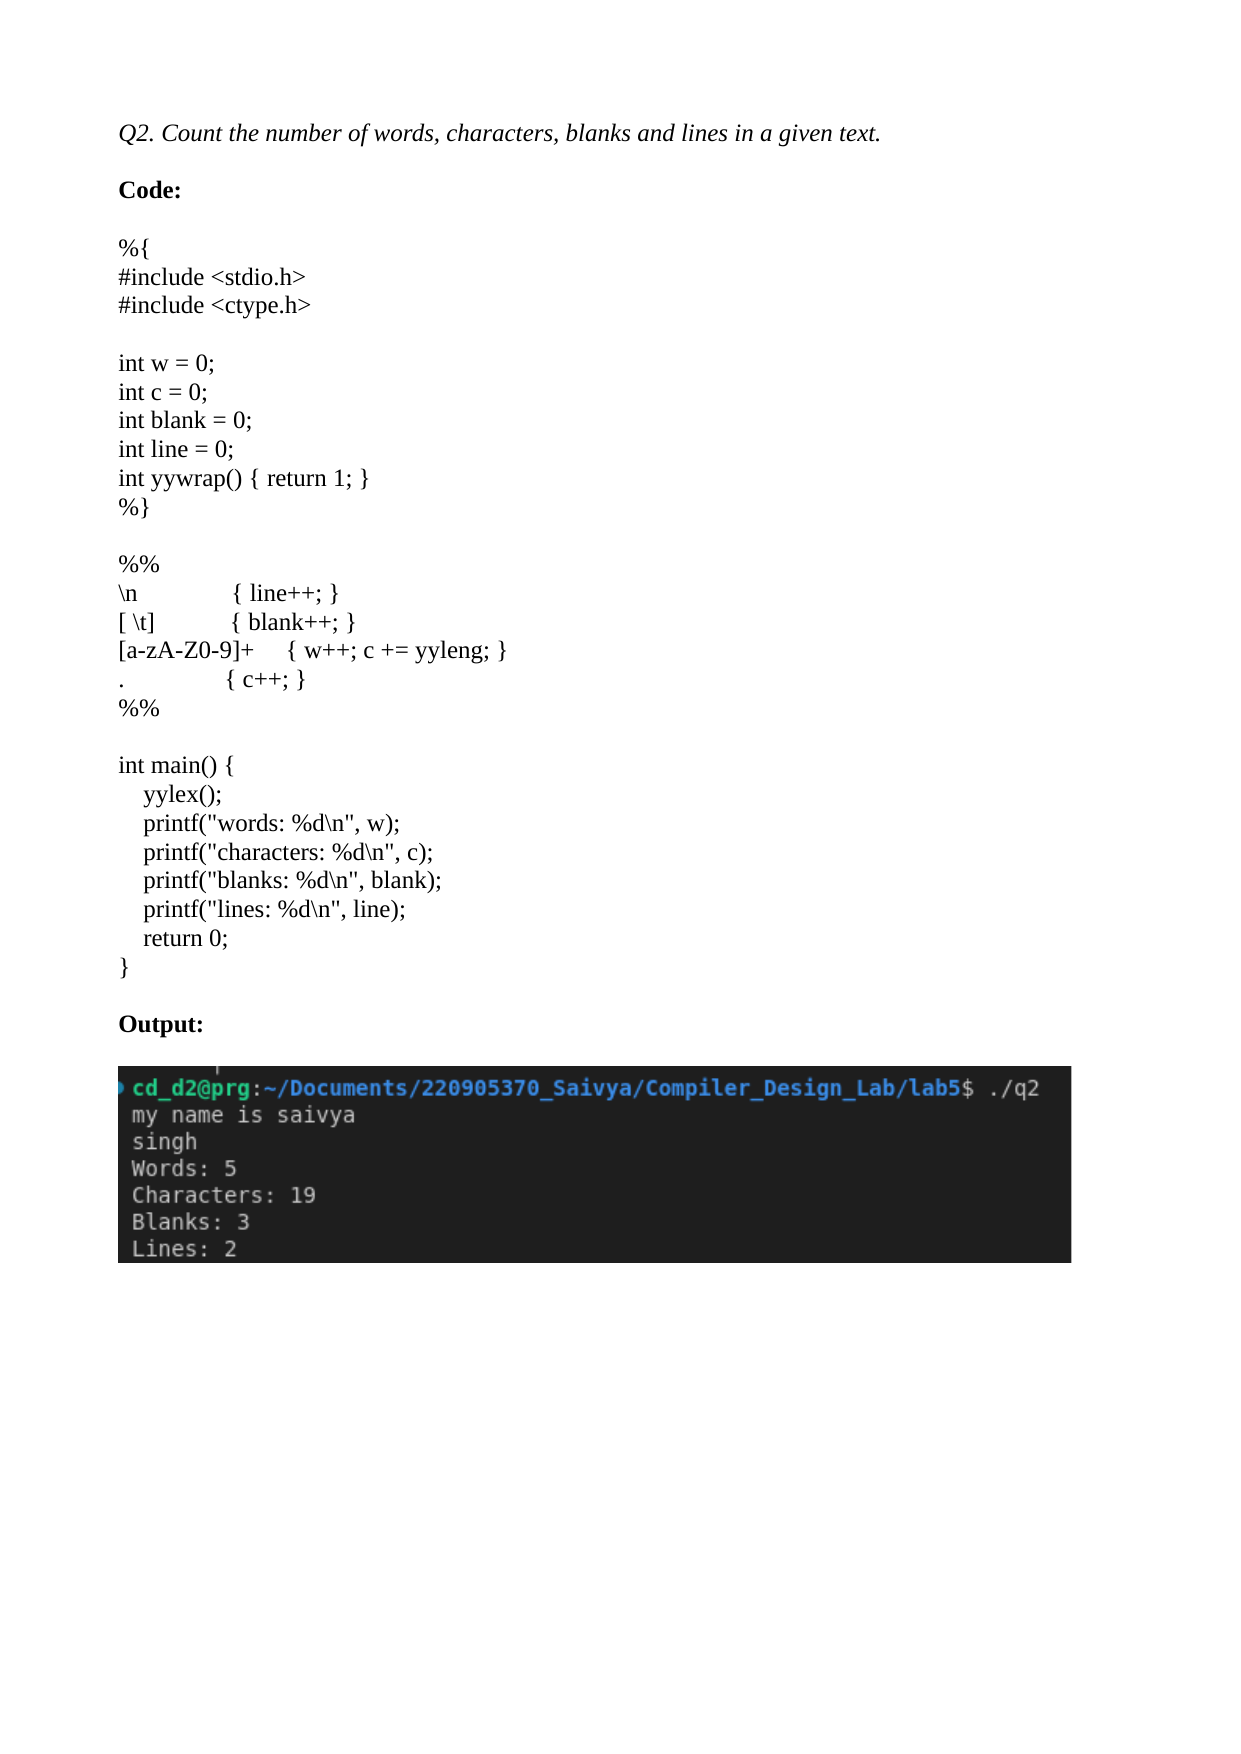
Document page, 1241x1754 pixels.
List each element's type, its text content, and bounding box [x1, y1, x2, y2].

text yylex(); [118, 779, 1122, 808]
text \n { line++; } [118, 578, 1122, 607]
text #include <ctype.h> [118, 291, 1122, 319]
text %{ [118, 233, 1122, 262]
text [ \t] { blank++; } [118, 607, 1122, 636]
text printf("blanks: %d\n", blank); [118, 866, 1122, 894]
text int blank = 0; [118, 406, 1122, 434]
text [a-zA-Z0-9]+ { w++; c += yyleng; } [118, 636, 1122, 664]
text int main() { [118, 751, 1122, 779]
text Code: [118, 176, 1122, 204]
text printf("lines: %d\n", line); [118, 894, 1122, 923]
text #include <stdio.h> [118, 262, 1122, 291]
text int yywrap() { return 1; } [118, 463, 1122, 492]
text Q2. Count the number of words, characters, blanks and lines in a given text. [118, 118, 1122, 147]
text %% [118, 693, 1122, 722]
text %% [118, 549, 1122, 578]
text . { c++; } [118, 664, 1122, 693]
text int c = 0; [118, 377, 1122, 406]
text int w = 0; [118, 348, 1122, 377]
text return 0; [118, 923, 1122, 952]
text printf("words: %d\n", w); [118, 808, 1122, 837]
text printf("characters: %d\n", c); [118, 837, 1122, 866]
text int line = 0; [118, 434, 1122, 463]
text } Output: [118, 952, 1122, 1038]
text %} [118, 492, 1122, 521]
picture [118, 1066, 1072, 1263]
